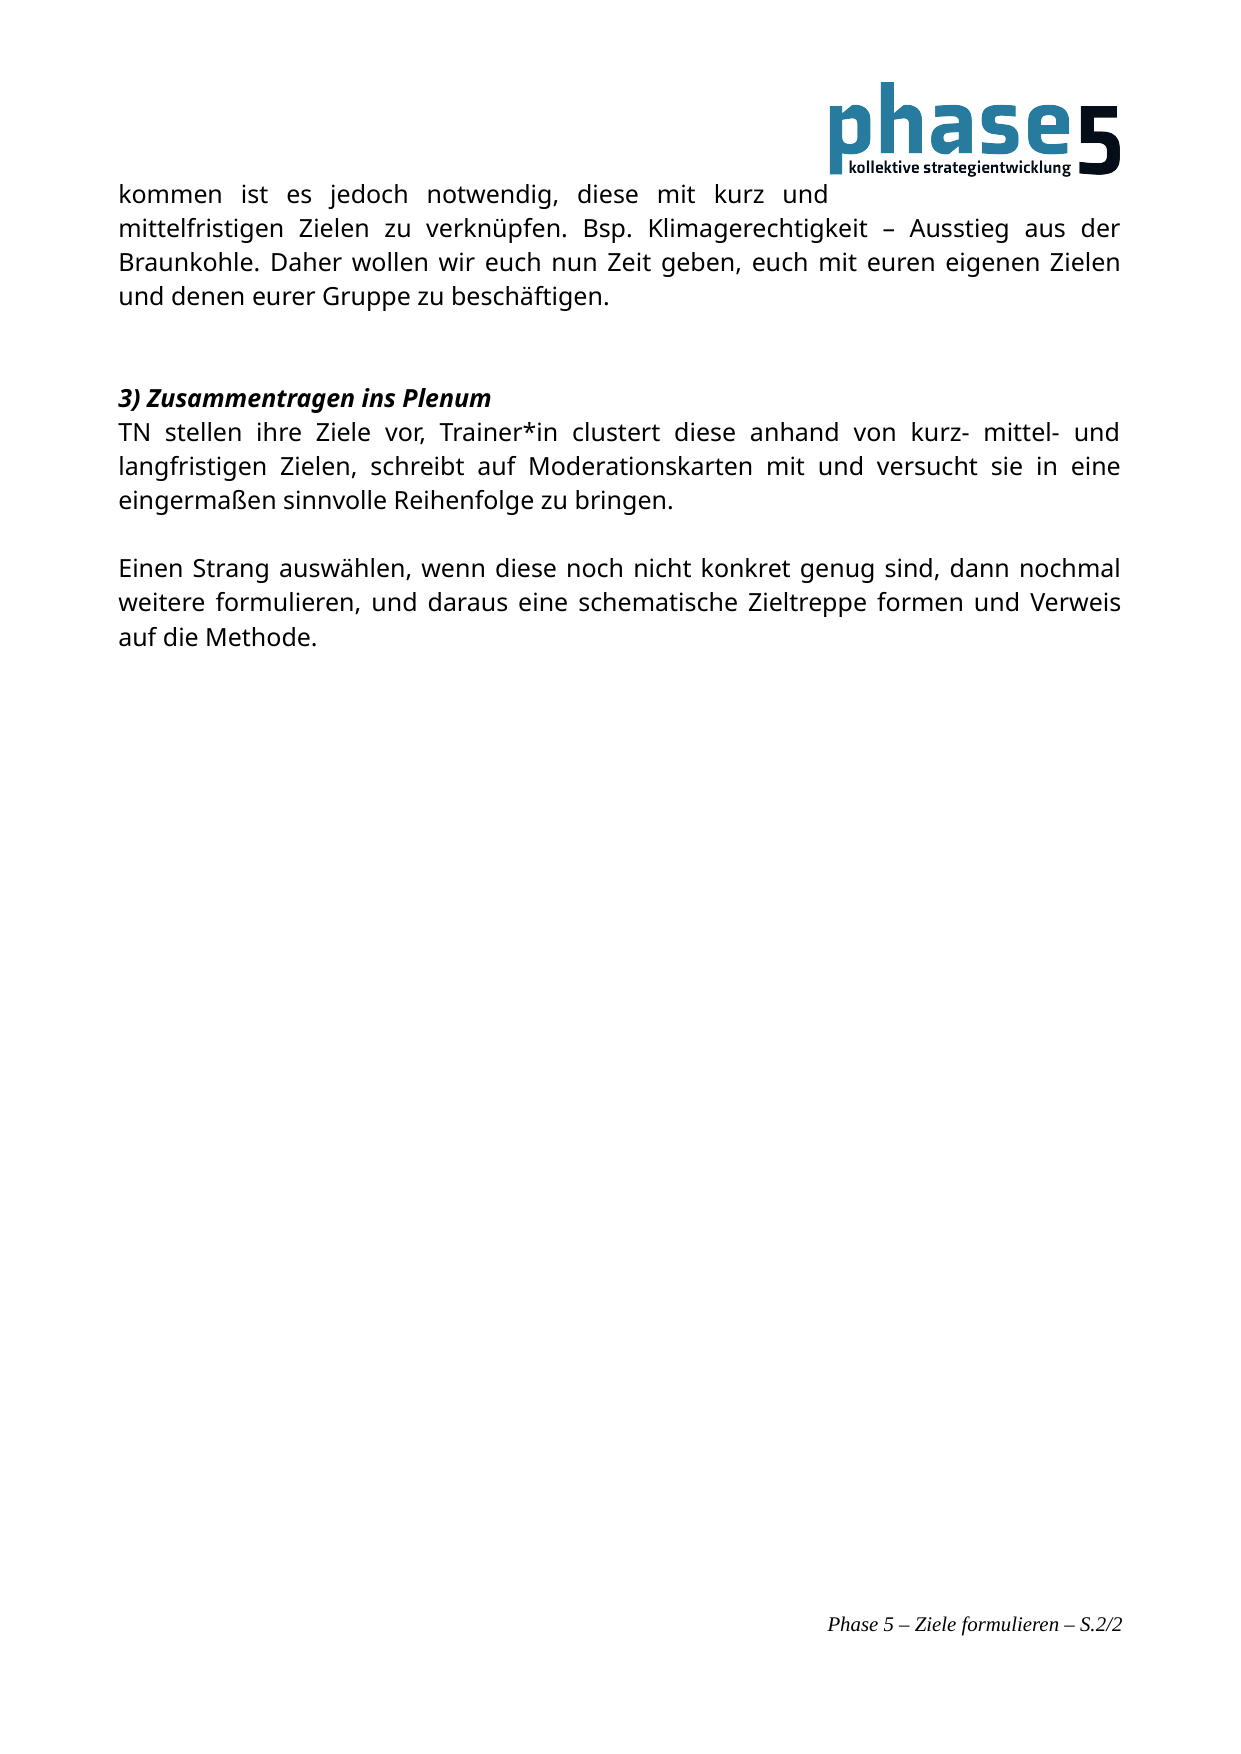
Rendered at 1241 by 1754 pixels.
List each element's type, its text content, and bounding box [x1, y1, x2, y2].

text Einen Strang auswählen, wenn diese noch nicht konkret genug sind, dann nochmal weitere formulieren, und daraus eine schematische Zieltreppe formen und Verweis auf die Methode. [118, 551, 1122, 653]
text kommen ist es jedoch notwendig, diese mit kurz und mittelfristigen Zielen zu verknüpfen. Bsp. Klimagerechtigkeit – Ausstieg aus der Braunkohle. Daher wollen wir euch nun Zeit geben, euch mit euren eigenen Zielen und denen eurer Gruppe zu beschäftigen. [118, 176, 1122, 313]
text 3) Zusammentragen ins Plenum [118, 381, 1122, 415]
picture [829, 82, 1120, 177]
text TN stellen ihre Ziele vor, Trainer*in clustert diese anhand von kurz- mittel- und langfristigen Zielen, schreibt auf Moderationskarten mit und versucht sie in eine eingermaßen sinnvolle Reihenfolge zu bringen. [118, 415, 1122, 517]
